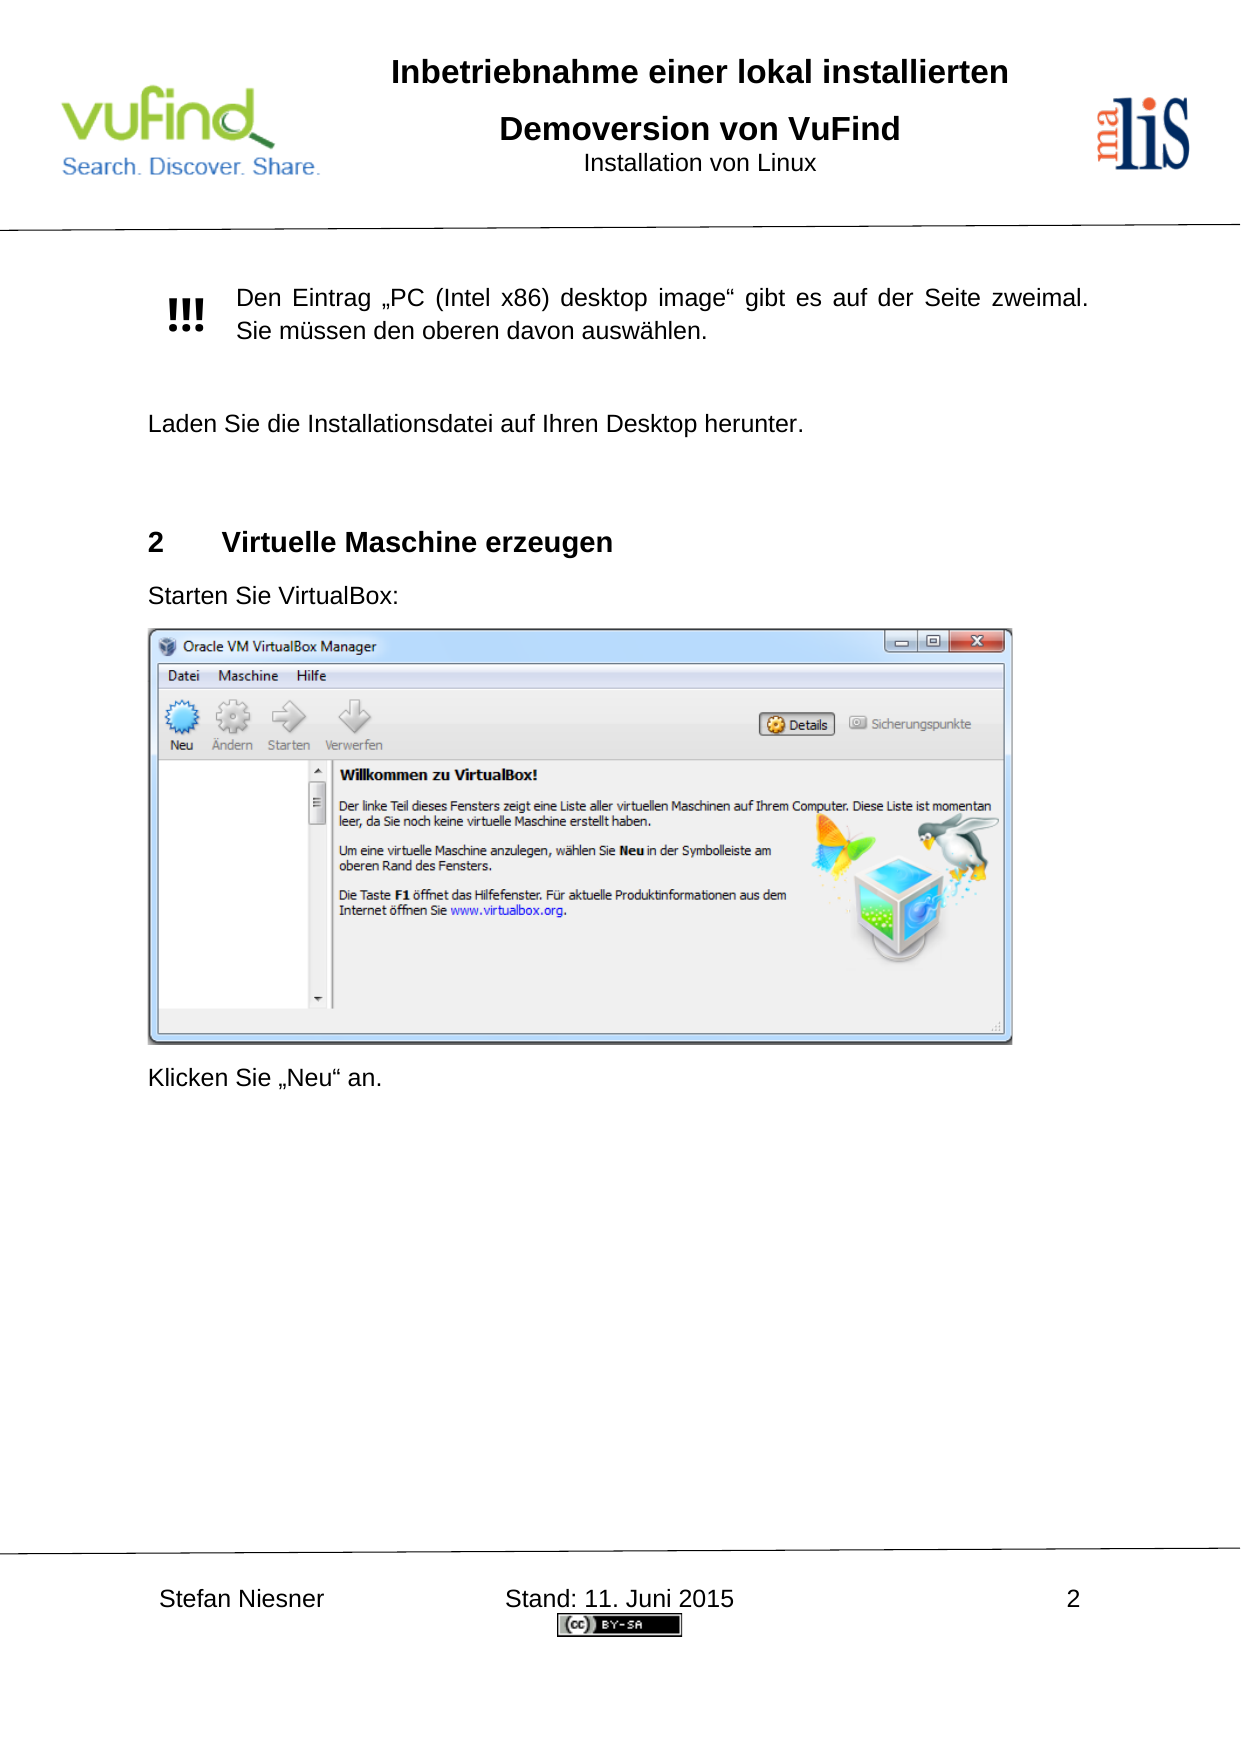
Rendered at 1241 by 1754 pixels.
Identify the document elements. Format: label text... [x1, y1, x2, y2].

picture [1092, 81, 1193, 181]
picture [557, 1613, 683, 1637]
text Laden Sie die Installationsdatei auf Ihren Desktop herunter. [148, 409, 1092, 438]
text Starten Sie VirtualBox: [148, 581, 1092, 610]
picture [59, 81, 325, 183]
subtitle Virtuelle Maschine erzeugen [148, 525, 1092, 558]
picture [147, 628, 1013, 1045]
table_header !!! [148, 283, 224, 366]
text Klicken Sie „Neu“ an. [148, 1063, 1092, 1092]
table_header Den Eintrag „PC (Intel x86) desktop image“ gibt es auf der Seite zweimal. Sie müssen den oberen davon auswählen. [225, 283, 1101, 366]
